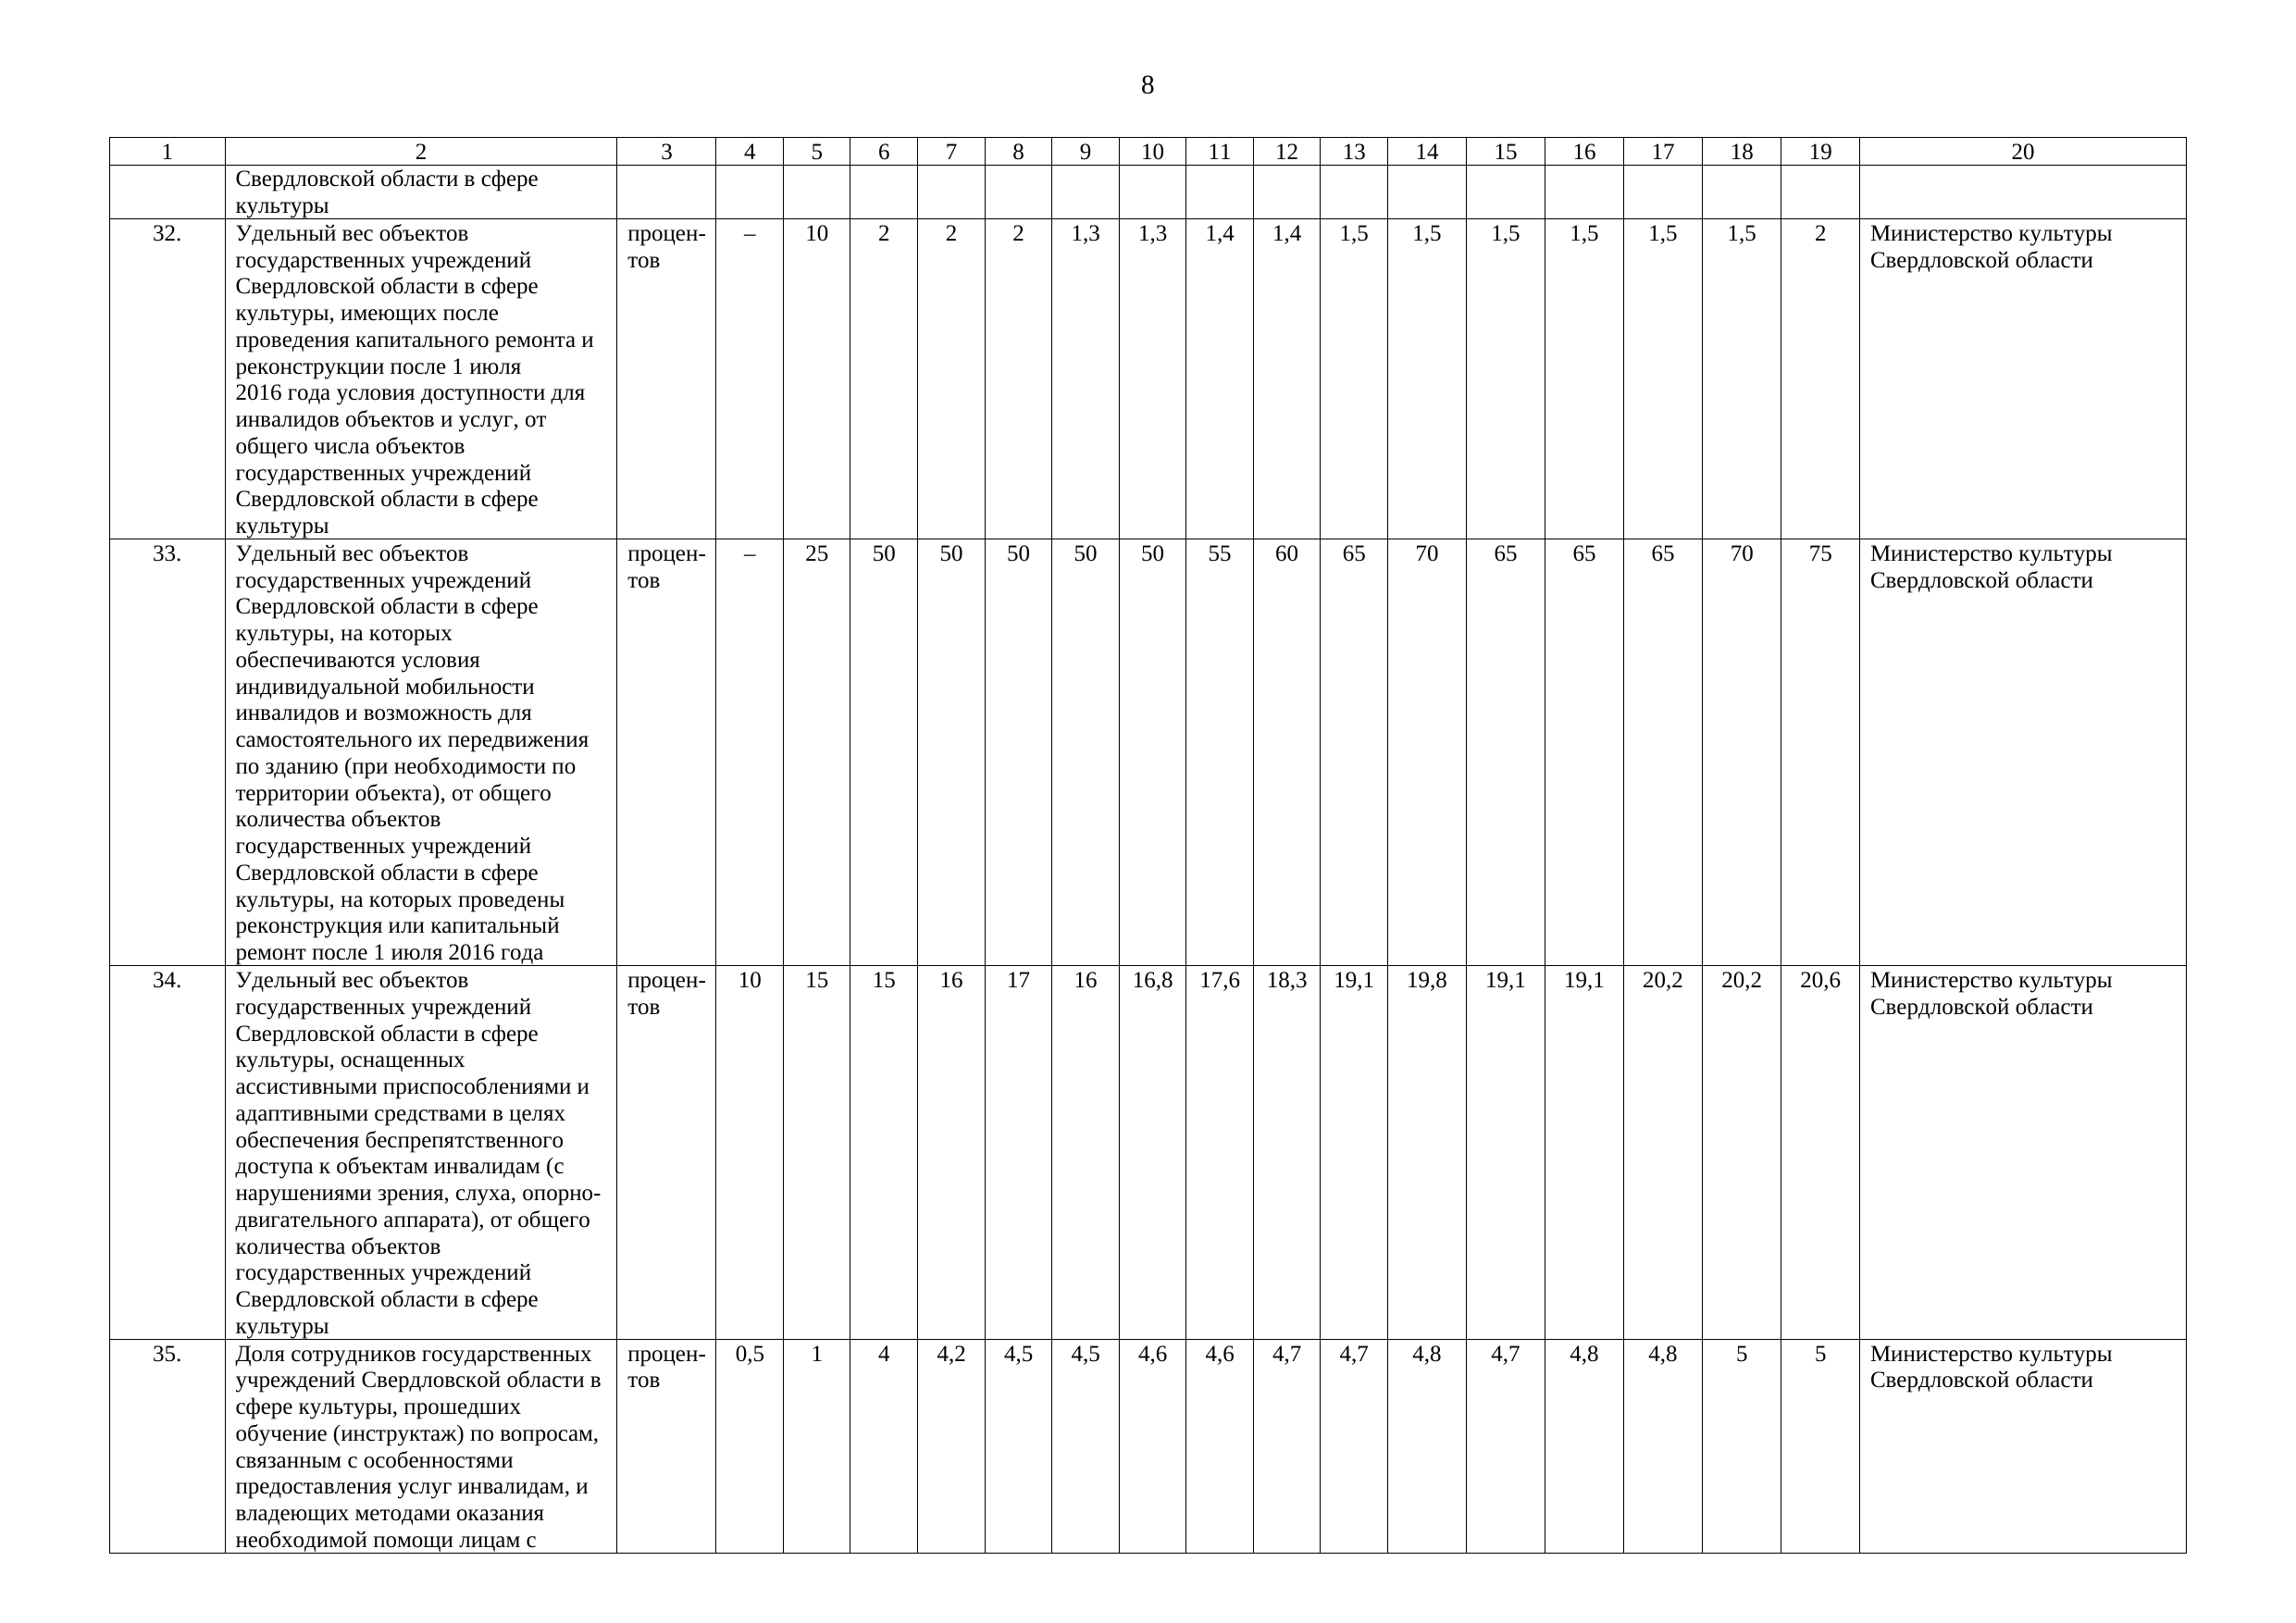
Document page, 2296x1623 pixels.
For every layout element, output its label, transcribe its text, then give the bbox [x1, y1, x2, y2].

table_cell процен-тов [617, 966, 715, 1339]
table_cell 4,7 [1254, 1340, 1320, 1553]
table_cell 70 [1703, 539, 1781, 965]
table_header 4 [716, 138, 783, 164]
table_cell 10 [716, 966, 783, 1339]
table_cell 1,5 [1703, 219, 1781, 539]
table_cell Удельный вес объектов государственных учреждений Свердловской области в сфере культуры, на которых обеспечиваются условия индивидуальной мобильности инвалидов и возможность для самостоятельного их передвижения по зданию (при необходимости по территории объекта), от общего количества объектов государственных учреждений Свердловской области в сфере культуры, на которых проведены реконструкция или капитальный ремонт после 1 июля 2016 года [226, 539, 616, 965]
table_cell Министерство культуры Свердловской области [1860, 219, 2186, 539]
table_cell 70 [1388, 539, 1466, 965]
table_header 7 [918, 138, 985, 164]
table_cell 25 [784, 539, 850, 965]
table_header 2 [226, 138, 616, 164]
table_header 9 [1052, 138, 1119, 164]
table_cell [850, 166, 917, 218]
table_cell 2 [986, 219, 1051, 539]
table_cell 1,5 [1467, 219, 1545, 539]
table_cell 15 [784, 966, 850, 1339]
table_cell [1781, 166, 1859, 218]
table_cell 19,1 [1321, 966, 1387, 1339]
table_cell Доля сотрудников государственных учреждений Свердловской области в сфере культуры, прошедших обучение (инструктаж) по вопросам, связанным с особенностями предоставления услуг инвалидам, и владеющих методами оказания необходимой помощи лицам с [226, 1340, 616, 1553]
table_cell [784, 166, 850, 218]
table_cell [986, 166, 1051, 218]
table_cell 50 [1120, 539, 1185, 965]
table_cell 75 [1781, 539, 1859, 965]
table_cell процен-тов [617, 539, 715, 965]
table_cell 1,4 [1186, 219, 1253, 539]
table_cell 33. [110, 539, 225, 965]
table_header 20 [1860, 138, 2186, 164]
table_cell Министерство культуры Свердловской области [1860, 539, 2186, 965]
table_cell 4,2 [918, 1340, 985, 1553]
table_cell 65 [1545, 539, 1623, 965]
table_cell 50 [850, 539, 917, 965]
table_cell 4,6 [1186, 1340, 1253, 1553]
table_header 14 [1388, 138, 1466, 164]
table_cell 2 [850, 219, 917, 539]
table_cell 17,6 [1186, 966, 1253, 1339]
table_cell 4,7 [1467, 1340, 1545, 1553]
table_cell 5 [1703, 1340, 1781, 1553]
table_header 10 [1120, 138, 1185, 164]
table_cell [1545, 166, 1623, 218]
table_cell 55 [1186, 539, 1253, 965]
table_cell 50 [986, 539, 1051, 965]
table_cell процен-тов [617, 219, 715, 539]
table_cell 19,8 [1388, 966, 1466, 1339]
table_header 17 [1624, 138, 1702, 164]
table_cell Министерство культуры Свердловской области [1860, 1340, 2186, 1553]
table_cell 4,8 [1388, 1340, 1466, 1553]
table_cell [1186, 166, 1253, 218]
table_cell 2 [918, 219, 985, 539]
table_cell 65 [1321, 539, 1387, 965]
table_cell [617, 166, 715, 218]
table_cell процен-тов [617, 1340, 715, 1553]
table_cell [1860, 166, 2186, 218]
table_cell 65 [1624, 539, 1702, 965]
table_cell 65 [1467, 539, 1545, 965]
table_cell [1120, 166, 1185, 218]
table_header 6 [850, 138, 917, 164]
table_header 18 [1703, 138, 1781, 164]
table_cell 4 [850, 1340, 917, 1553]
table_cell 0,5 [716, 1340, 783, 1553]
table_cell 5 [1781, 1340, 1859, 1553]
table_cell 4,5 [1052, 1340, 1119, 1553]
table_cell 60 [1254, 539, 1320, 965]
table_cell 15 [850, 966, 917, 1339]
table_cell Свердловской области в сфере культуры [226, 166, 616, 218]
table_cell 1,3 [1120, 219, 1185, 539]
table_cell [1321, 166, 1387, 218]
table_cell 17 [986, 966, 1051, 1339]
table_cell 20,2 [1703, 966, 1781, 1339]
table_header 16 [1545, 138, 1623, 164]
table_cell 1,5 [1624, 219, 1702, 539]
table_cell [110, 166, 225, 218]
table_cell Министерство культуры Свердловской области [1860, 966, 2186, 1339]
table_header 1 [110, 138, 225, 164]
table_cell 4,5 [986, 1340, 1051, 1553]
table_cell [1624, 166, 1702, 218]
table_cell 4,6 [1120, 1340, 1185, 1553]
table_cell [1388, 166, 1466, 218]
table_cell 32. [110, 219, 225, 539]
table_cell 16,8 [1120, 966, 1185, 1339]
table_cell [716, 166, 783, 218]
table_cell 4,7 [1321, 1340, 1387, 1553]
table_cell 35. [110, 1340, 225, 1553]
table_cell 10 [784, 219, 850, 539]
table_cell – [716, 219, 783, 539]
table_cell 18,3 [1254, 966, 1320, 1339]
table_header 19 [1781, 138, 1859, 164]
table_cell 34. [110, 966, 225, 1339]
table_cell 20,6 [1781, 966, 1859, 1339]
table_cell [918, 166, 985, 218]
table_header 15 [1467, 138, 1545, 164]
table_header 5 [784, 138, 850, 164]
table_cell 19,1 [1545, 966, 1623, 1339]
table_header 12 [1254, 138, 1320, 164]
table_cell 1 [784, 1340, 850, 1553]
table_cell [1052, 166, 1119, 218]
table_cell Удельный вес объектов государственных учреждений Свердловской области в сфере культуры, имеющих после проведения капитального ремонта и реконструкции после 1 июля 2016 года условия доступности для инвалидов объектов и услуг, от общего числа объектов государственных учреждений Свердловской области в сфере культуры [226, 219, 616, 539]
table_cell 1,4 [1254, 219, 1320, 539]
table_cell 4,8 [1545, 1340, 1623, 1553]
table_cell 1,5 [1388, 219, 1466, 539]
table_cell 1,5 [1545, 219, 1623, 539]
table_cell 4,8 [1624, 1340, 1702, 1553]
table_cell [1254, 166, 1320, 218]
table_cell 16 [918, 966, 985, 1339]
table_cell 50 [1052, 539, 1119, 965]
table_cell Удельный вес объектов государственных учреждений Свердловской области в сфере культуры, оснащенных ассистивными приспособлениями и адаптивными средствами в целях обеспечения беспрепятственного доступа к объектам инвалидам (с нарушениями зрения, слуха, опорно-двигательного аппарата), от общего количества объектов государственных учреждений Свердловской области в сфере культуры [226, 966, 616, 1339]
table_header 13 [1321, 138, 1387, 164]
table_header 11 [1186, 138, 1253, 164]
table_cell [1703, 166, 1781, 218]
table_header 3 [617, 138, 715, 164]
table_header 8 [986, 138, 1051, 164]
table_cell 19,1 [1467, 966, 1545, 1339]
table_cell – [716, 539, 783, 965]
table_cell 1,5 [1321, 219, 1387, 539]
table_cell 1,3 [1052, 219, 1119, 539]
table_cell 50 [918, 539, 985, 965]
table_cell 20,2 [1624, 966, 1702, 1339]
table_cell 16 [1052, 966, 1119, 1339]
table_cell [1467, 166, 1545, 218]
table_cell 2 [1781, 219, 1859, 539]
